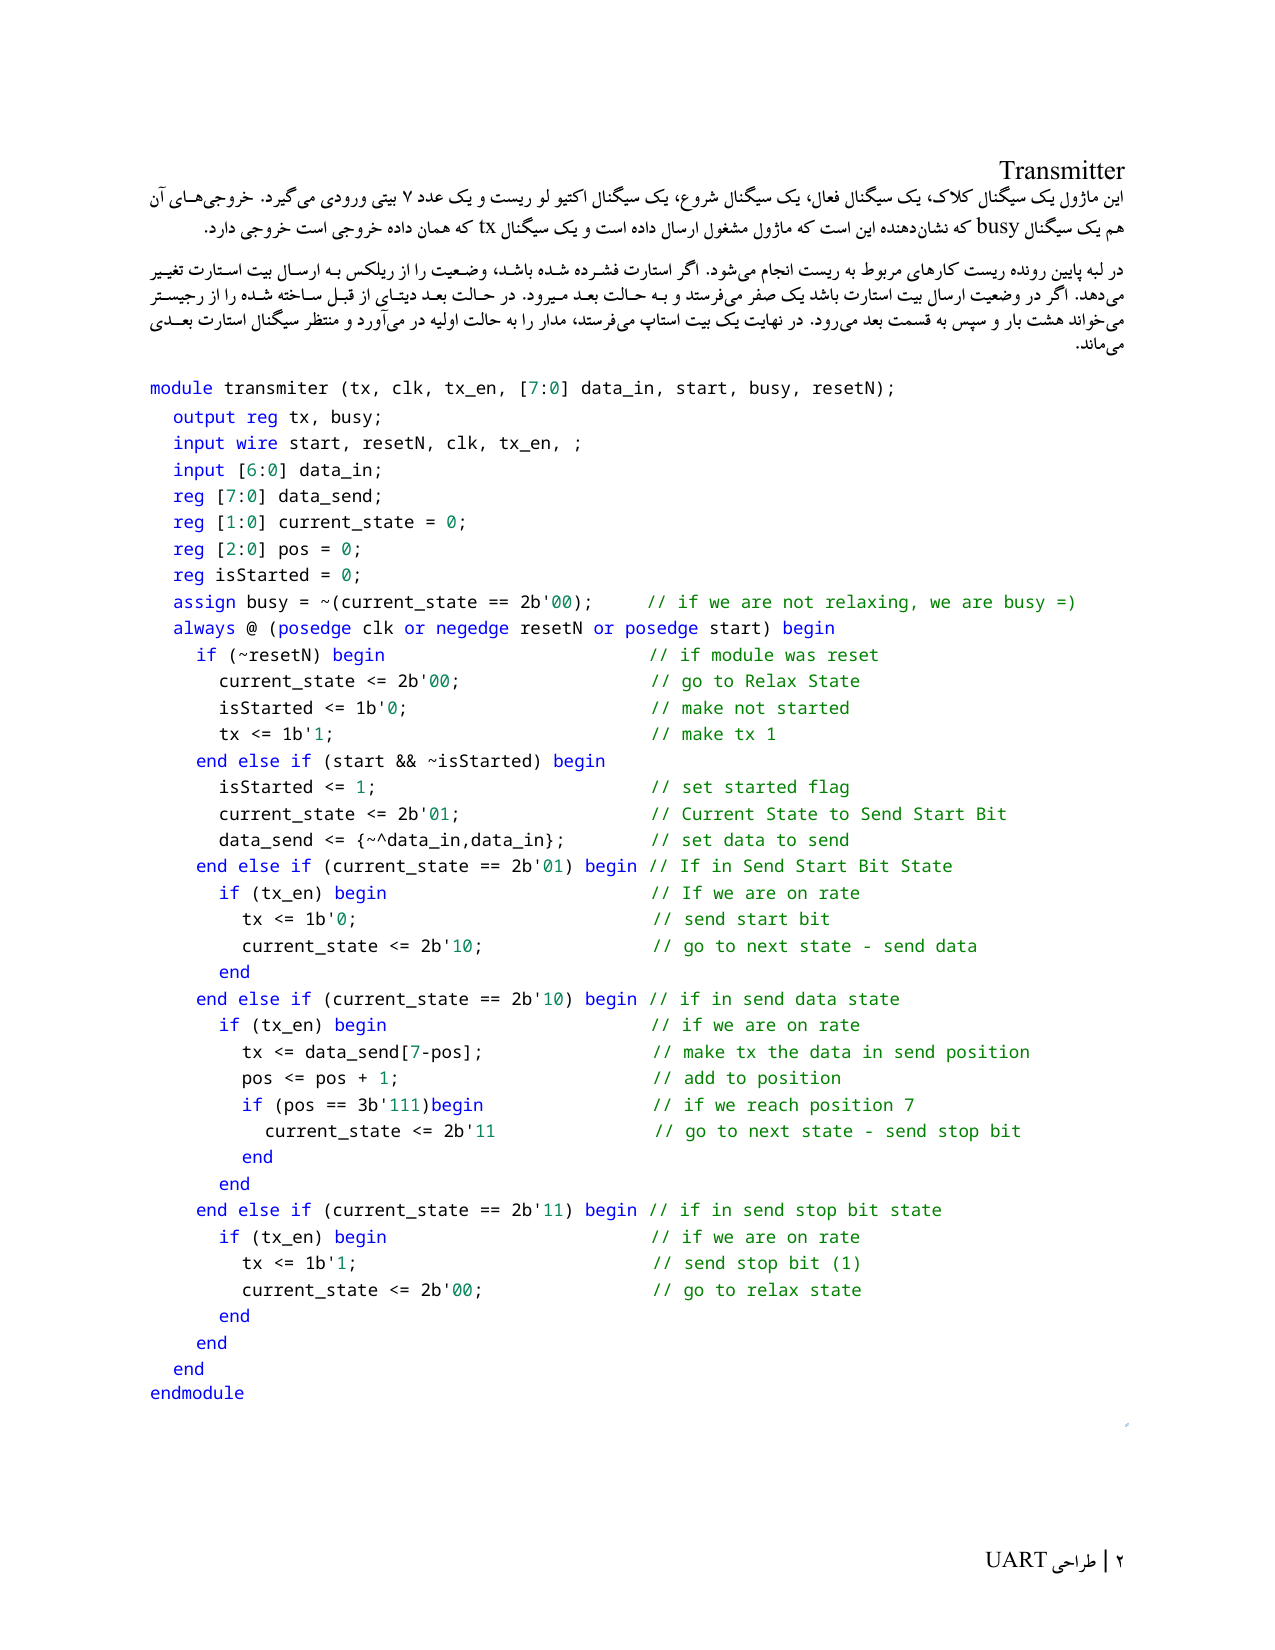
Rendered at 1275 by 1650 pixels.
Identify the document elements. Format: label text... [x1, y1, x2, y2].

text input [6:0] data_in; [150, 454, 1125, 481]
text tx <= 1b'1; // send stop bit (1) [150, 1248, 1125, 1275]
text always @ (posedge clk or negedge resetN or posedge start) begin [150, 613, 1125, 640]
text output reg tx, busy; [150, 402, 1125, 428]
subtitle Transmitter [150, 154, 1125, 185]
text module transmiter (tx, clk, tx_en, [7:0] data_in, start, busy, resetN); [150, 376, 1125, 400]
text end [150, 1301, 1125, 1328]
text pos <= pos + 1; // add to position [150, 1063, 1125, 1089]
text current_state <= 2b'00; // go to Relax State [150, 666, 1125, 693]
text tx <= data_send[7-pos]; // make tx the data in send position [150, 1037, 1125, 1063]
text if (tx_en) begin // if we are on rate [150, 1222, 1125, 1248]
text data_send <= {~^data_in,data_in}; // set data to send [150, 825, 1125, 851]
text current_state <= 2b'10; // go to next state - send data [150, 931, 1125, 957]
text if (tx_en) begin // if we are on rate [150, 1010, 1125, 1037]
text input wire start, resetN, clk, tx_en, ; [150, 428, 1125, 454]
text if (tx_en) begin // If we are on rate [150, 878, 1125, 904]
text end [150, 1169, 1125, 1195]
text end [150, 1328, 1125, 1354]
text endmodule [150, 1381, 1125, 1404]
text reg [7:0] data_send; [150, 481, 1125, 507]
text isStarted <= 1; // set started flag [150, 772, 1125, 798]
text current_state <= 2b'11 // go to next state - send stop bit [150, 1116, 1125, 1142]
text end [150, 1142, 1125, 1169]
text current_state <= 2b'01; // Current State to Send Start Bit [150, 798, 1125, 825]
text end else if (current_state == 2b'01) begin // If in Send Start Bit State [150, 851, 1125, 878]
text end else if (current_state == 2b'10) begin // if in send data state [150, 984, 1125, 1010]
text ً [150, 1430, 1125, 1453]
text if (pos == 3b'111)begin // if we reach position 7 [150, 1089, 1125, 1116]
text if (~resetN) begin // if module was reset [150, 640, 1125, 666]
text isStarted <= 1b'0; // make not started [150, 693, 1125, 719]
text end else if (current_state == 2b'11) begin // if in send stop bit state [150, 1195, 1125, 1222]
text current_state <= 2b'00; // go to relax state [150, 1275, 1125, 1301]
text tx <= 1b'1; // make tx 1 [150, 719, 1125, 746]
text reg isStarted = 0; [150, 560, 1125, 587]
text در لبه پایین رونده ریست کارهای مربوط به ریست انجام می‌شود. اگر استارت فشرده شده باشد، وضعیت را از ریلکس به ارسال بیت استارت تغییر می‌دهد. اگر در وضعیت ارسال بیت استارت باشد یک صفر می‌فرستد و به حالت بعد میرود. در حالت بعد دیتای از قبل ساخته شده را از رجیستر می‌خواند هشت بار و سپس به قسمت بعد می‌رود. در نهایت یک بیت استاپ می‌فرستد، مدار را به حالت اولیه در می‌آورد و منتظر سیگنال استارت بعدی می‌ماند. [150, 261, 1125, 357]
text end [150, 1354, 1125, 1381]
text assign busy = ~(current_state == 2b'00); // if we are not relaxing, we are busy =) [150, 587, 1125, 613]
text end else if (start && ~isStarted) begin [150, 746, 1125, 772]
text tx <= 1b'0; // send start bit [150, 904, 1125, 931]
text end [150, 957, 1125, 984]
text reg [1:0] current_state = 0; [150, 507, 1125, 534]
text این ماژول یک سیگنال کلاک، یک سیگنال فعال، یک سیگنال شروع، یک سیگنال اکتیو لو ریست و یک عدد 7 بیتی ورودی می‌گیرد. خروجی‌های آن هم یک سیگنال busy که نشان‌دهنده این است که ماژول مشغول ارسال داده است و یک سیگنال tx که همان داده خروجی است خروجی دارد. [150, 188, 1125, 242]
text reg [2:0] pos = 0; [150, 534, 1125, 560]
